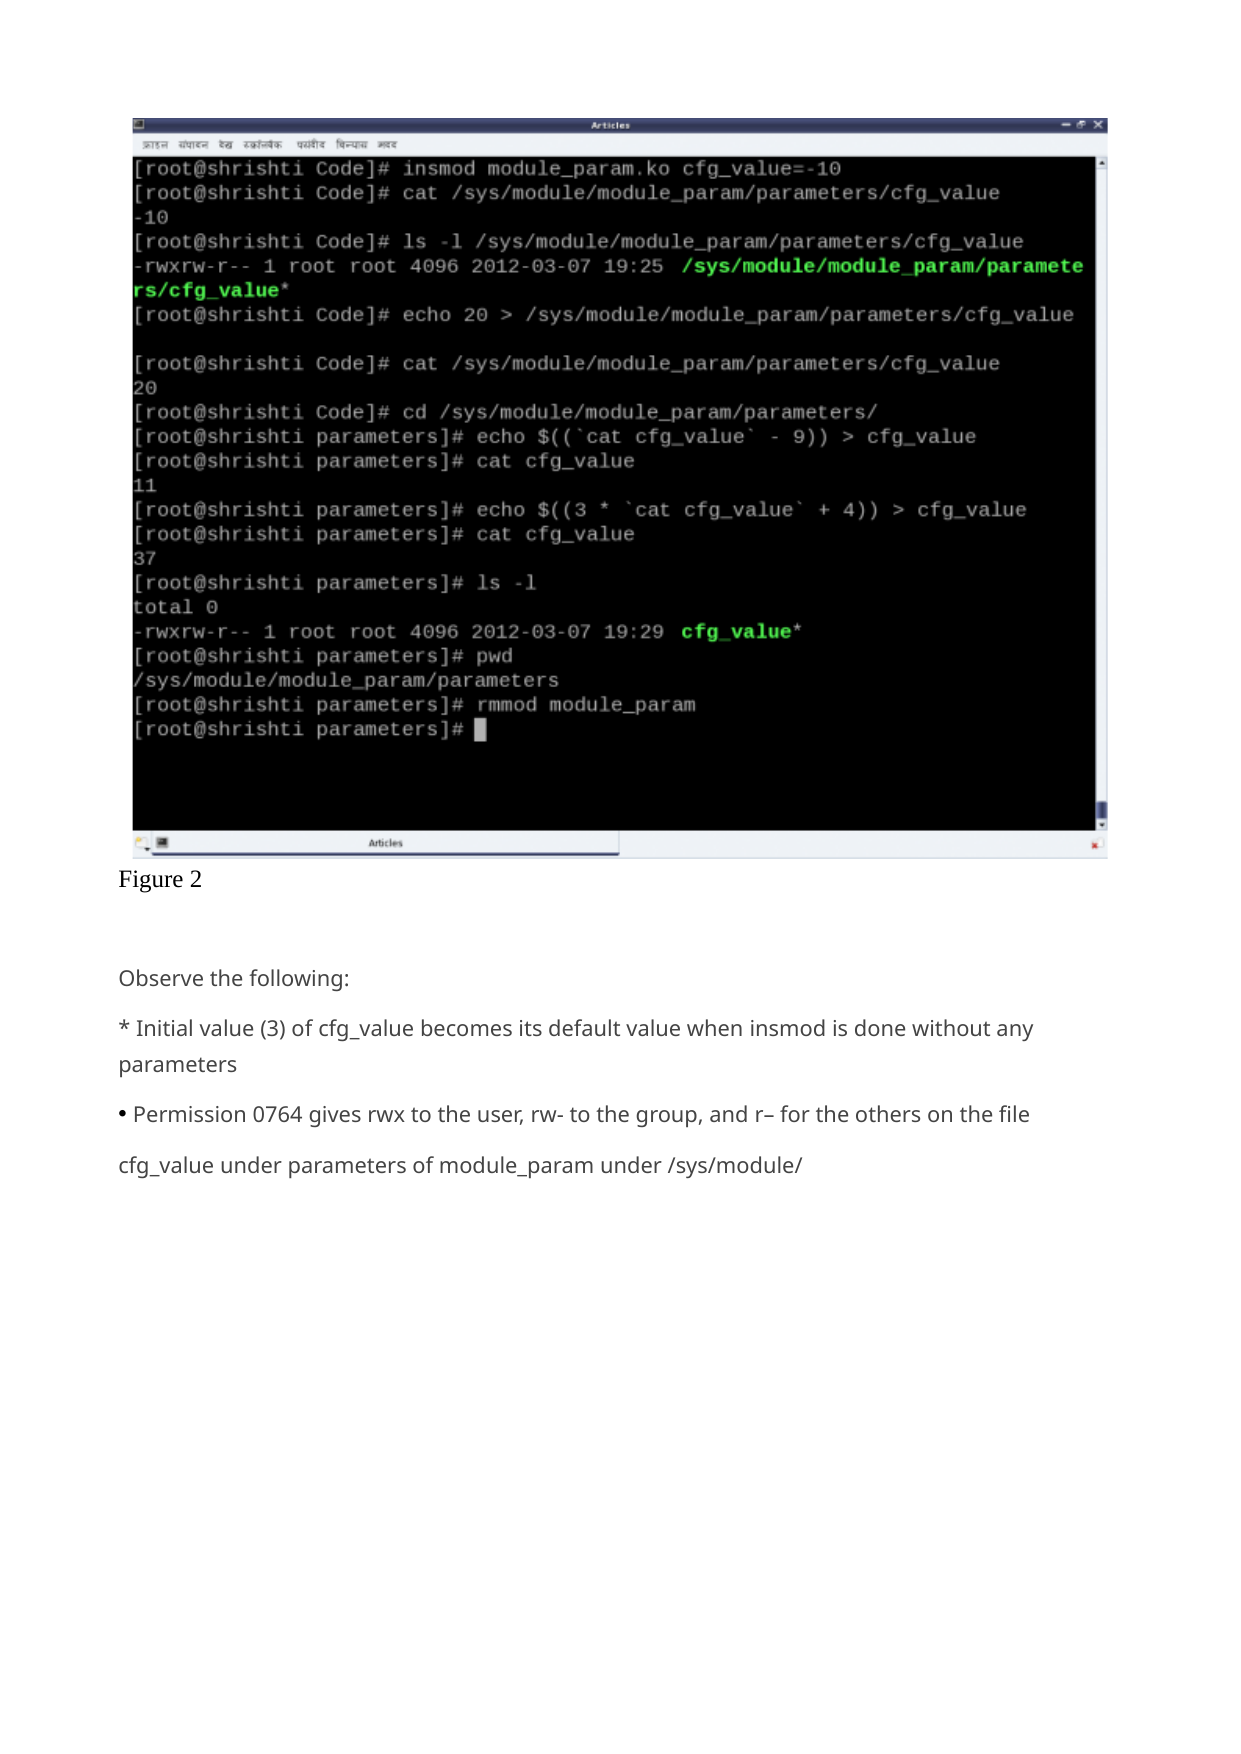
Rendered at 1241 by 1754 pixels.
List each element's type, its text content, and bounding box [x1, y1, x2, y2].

list Permission 0764 gives rwx to the user, rw- to the group, and r– for the others on the file cfg_value under parameters of module_param under /sys/module/ [118, 1099, 1122, 1180]
picture [132, 118, 1108, 859]
text * Initial value (3) of cfg_value becomes its default value when insmod is done without any parameters [118, 1013, 1122, 1078]
text Figure 2 [118, 118, 1122, 893]
text Observe the following: [118, 963, 1122, 992]
